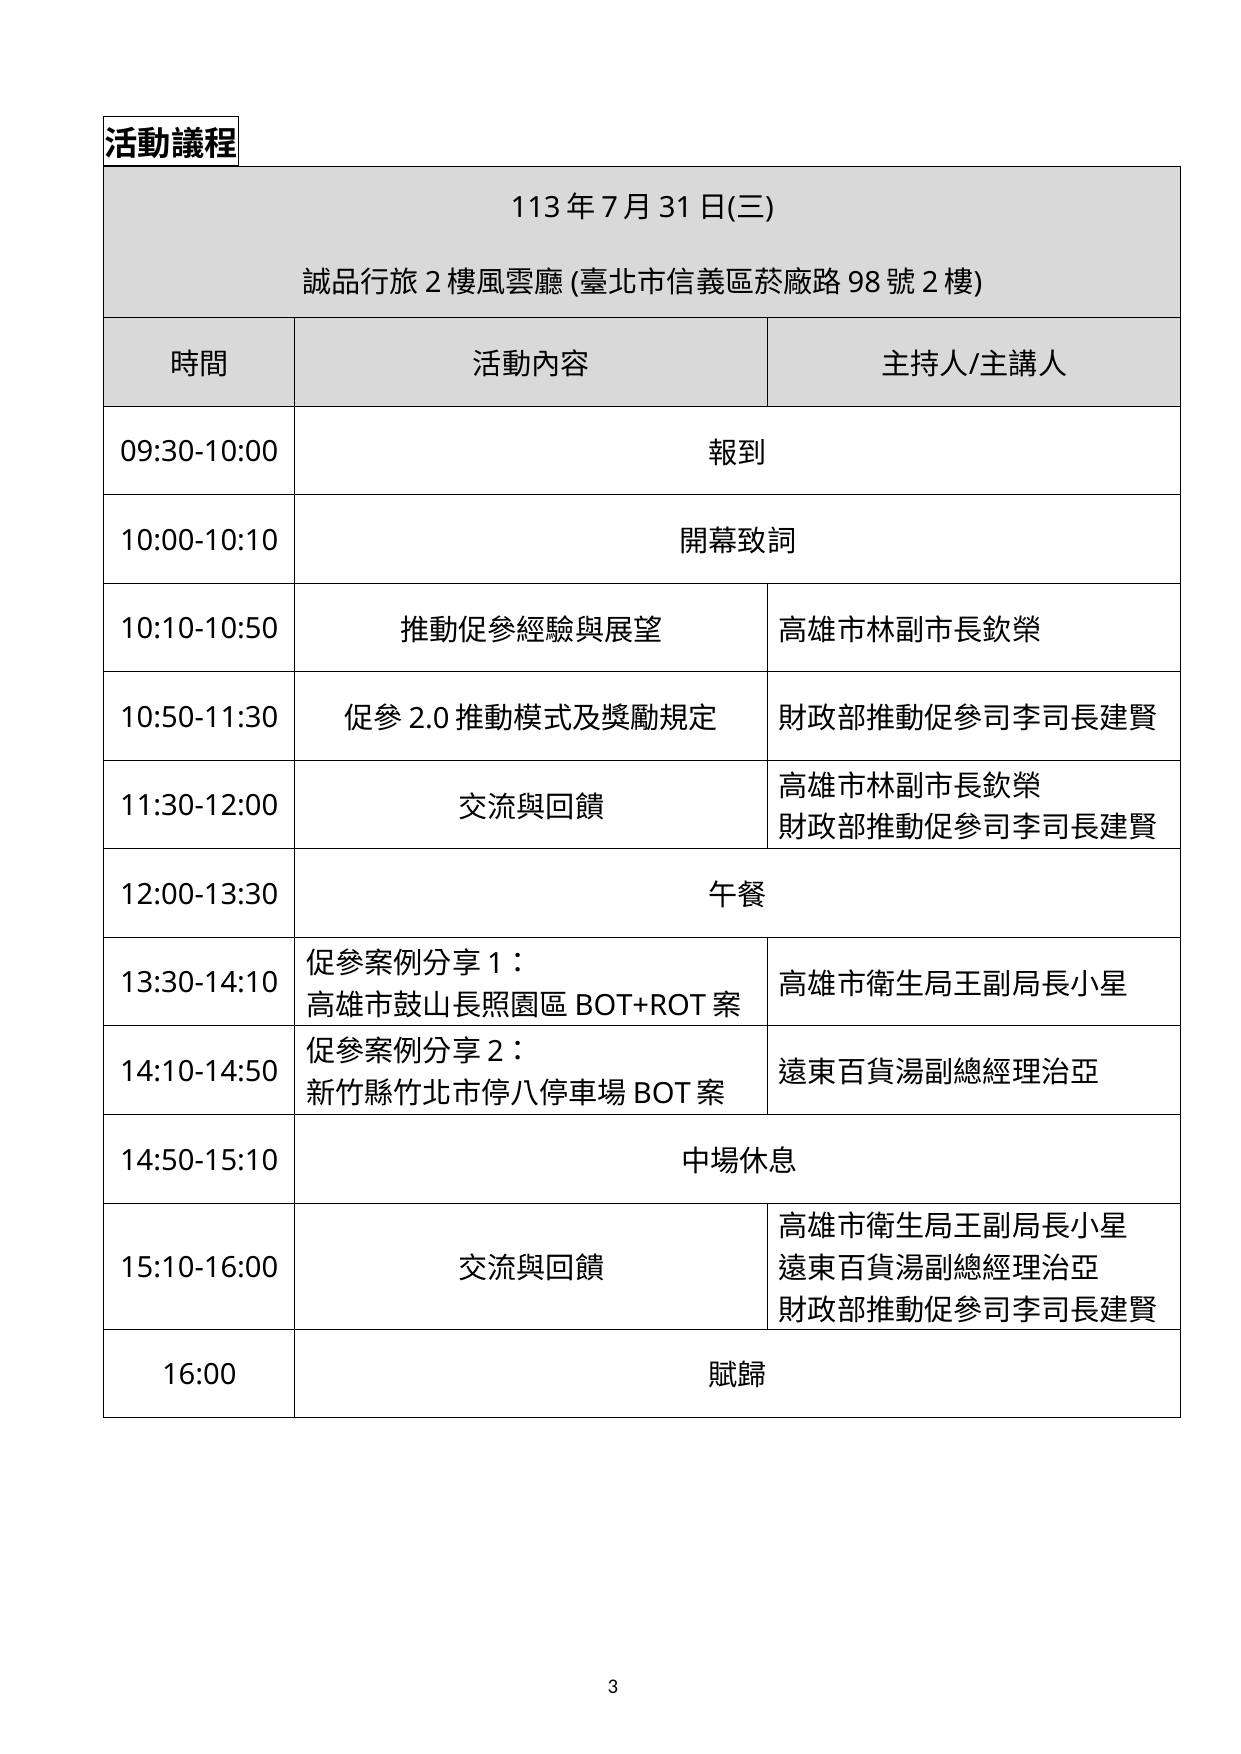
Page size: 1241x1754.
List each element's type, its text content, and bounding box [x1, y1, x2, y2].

table_cell 主持人/主講人 [768, 318, 1180, 406]
table_cell 午餐 [295, 849, 1180, 937]
table_cell 13:30-14:10 [104, 938, 294, 1025]
table_header 113年7月31日(三) 誠品行旅2樓風雲廳 (臺北市信義區菸廠路98號2樓) [104, 167, 1180, 317]
table_cell 賦歸 [295, 1330, 1180, 1417]
table_cell 10:50-11:30 [104, 672, 294, 760]
table_cell 財政部推動促參司李司長建賢 [768, 672, 1180, 760]
table_cell 16:00 [104, 1330, 294, 1417]
text 活動議程 [104, 117, 238, 165]
table_cell 12:00-13:30 [104, 849, 294, 937]
table_cell 報到 [295, 407, 1180, 494]
table_cell 11:30-12:00 [104, 761, 294, 848]
table_cell 高雄市林副市長欽榮 [768, 584, 1180, 671]
table_cell 15:10-16:00 [104, 1204, 294, 1328]
table_cell 交流與回饋 [295, 761, 767, 848]
table_cell 高雄市林副市長欽榮 財政部推動促參司李司長建賢 [768, 761, 1180, 848]
table_cell 時間 [104, 318, 294, 406]
table_cell 促參案例分享2： 新竹縣竹北市停八停車場BOT案 [295, 1026, 767, 1114]
table_cell 14:50-15:10 [104, 1115, 294, 1202]
table_cell 09:30-10:00 [104, 407, 294, 494]
text [239, 116, 1122, 166]
table_cell 10:00-10:10 [104, 495, 294, 583]
table_cell 推動促參經驗與展望 [295, 584, 767, 671]
table_cell 促參案例分享1： 高雄市鼓山長照園區BOT+ROT案 [295, 938, 767, 1025]
table_cell 高雄市衛生局王副局長小星 [768, 938, 1180, 1025]
table_cell 14:10-14:50 [104, 1026, 294, 1114]
table_cell 開幕致詞 [295, 495, 1180, 583]
table_cell 遠東百貨湯副總經理治亞 [768, 1026, 1180, 1114]
table_cell 10:10-10:50 [104, 584, 294, 671]
table_cell 活動內容 [295, 318, 767, 406]
table_cell 交流與回饋 [295, 1204, 767, 1328]
table_cell 促參2.0推動模式及獎勵規定 [295, 672, 767, 760]
table_cell 高雄市衛生局王副局長小星 遠東百貨湯副總經理治亞 財政部推動促參司李司長建賢 [768, 1204, 1180, 1328]
table_cell 中場休息 [295, 1115, 1180, 1202]
